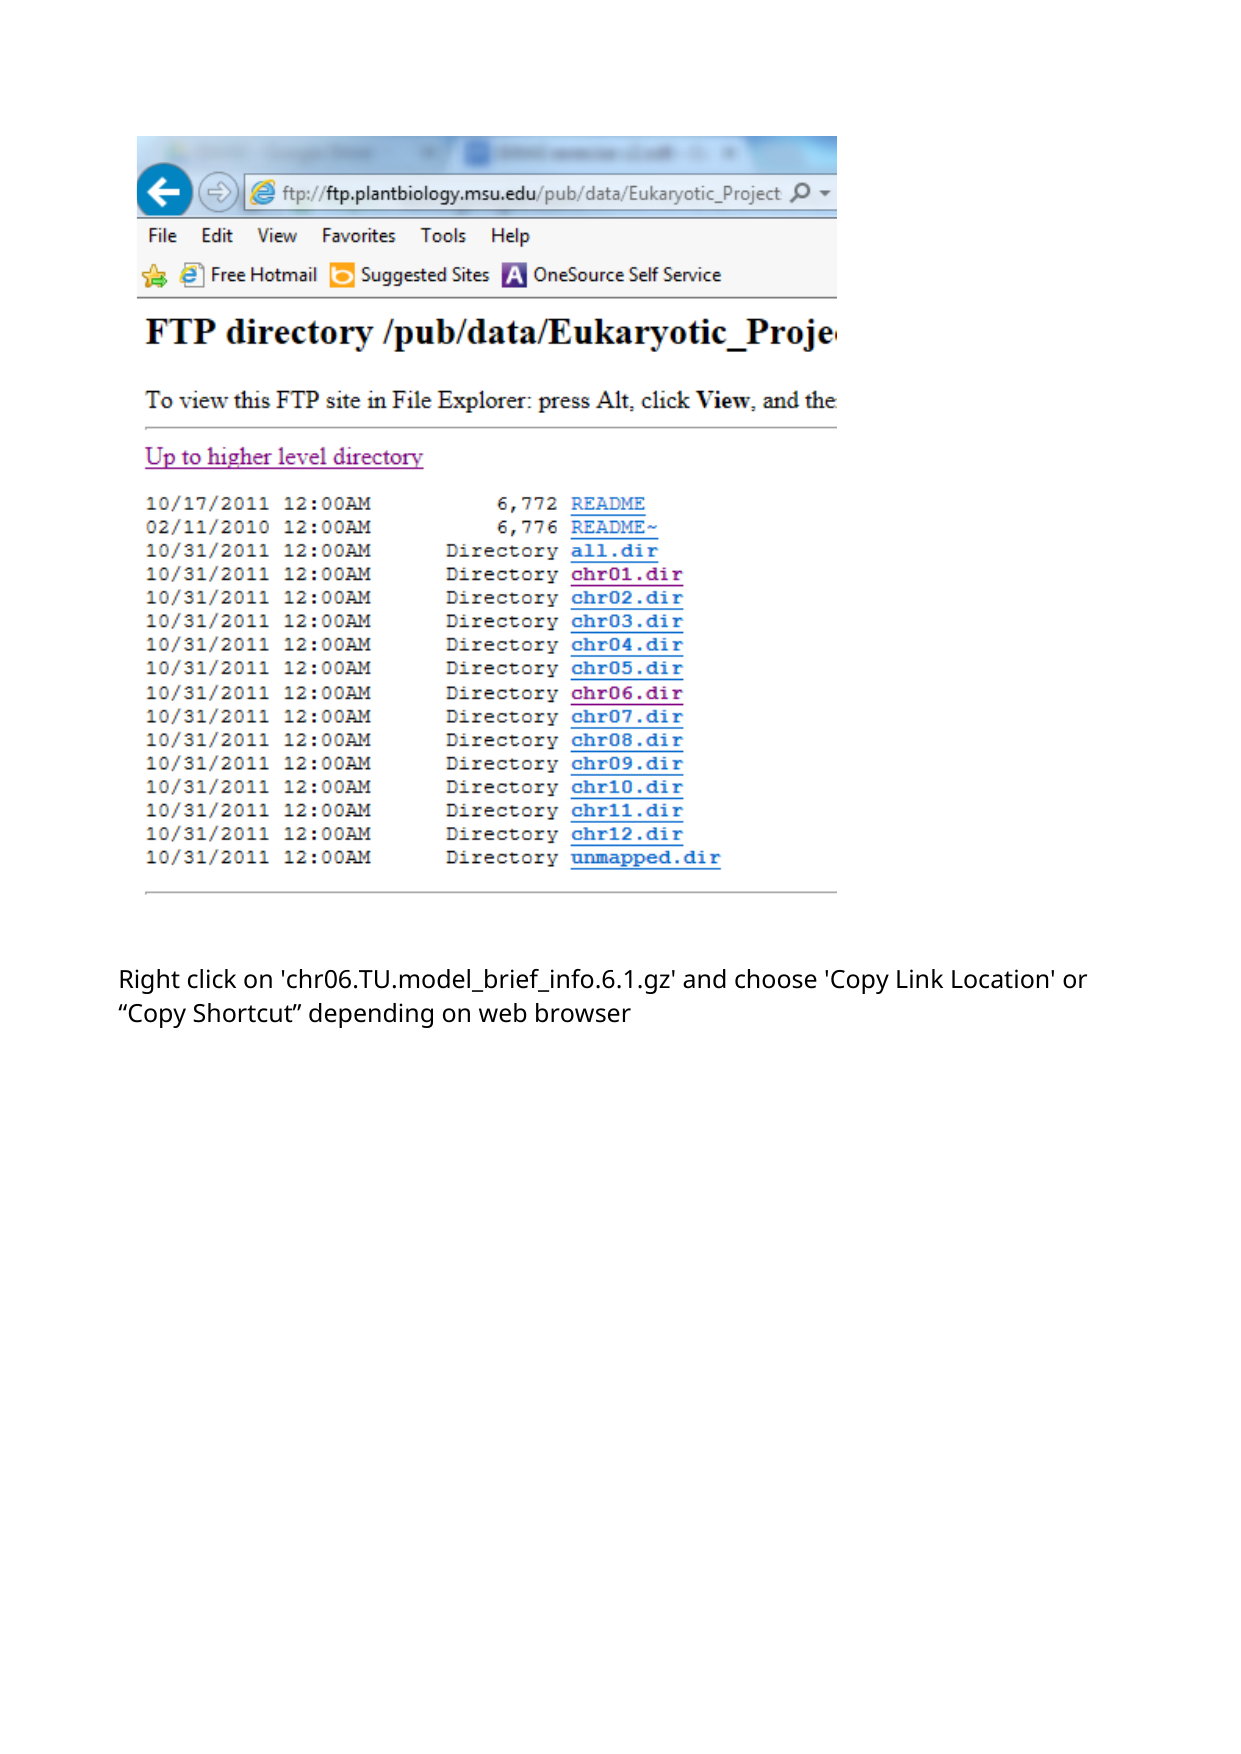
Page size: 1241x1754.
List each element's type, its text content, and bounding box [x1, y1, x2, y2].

text Right click on 'chr06.TU.model_brief_info.6.1.gz' and choose 'Copy Link Location' or “Copy Shortcut” depending on web browser [118, 962, 1122, 1030]
picture [147, 177, 179, 207]
picture [136, 136, 837, 909]
